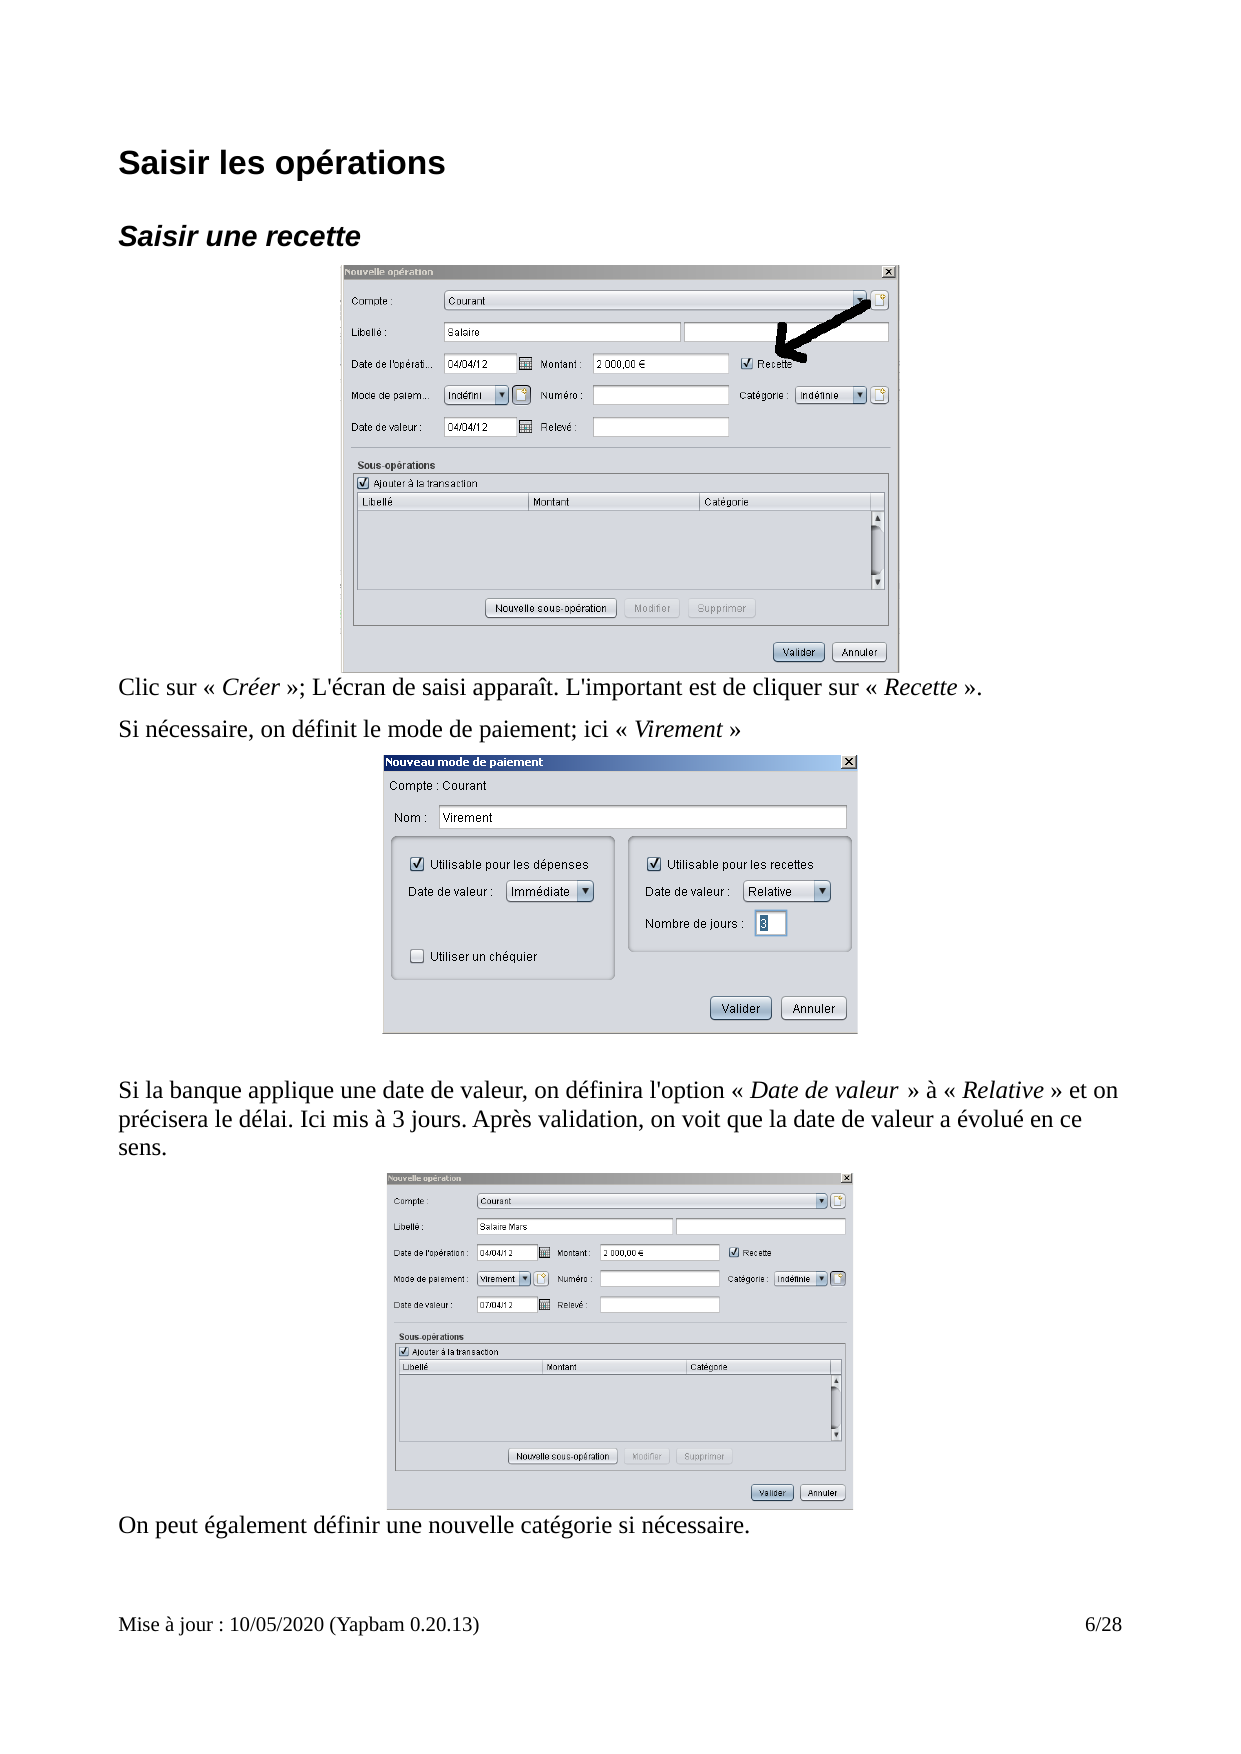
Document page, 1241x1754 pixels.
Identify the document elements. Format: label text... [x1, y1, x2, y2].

picture [340, 265, 900, 673]
text On peut également définir une nouvelle catégorie si nécessaire. [118, 1174, 1122, 1567]
subtitle Saisir une recette [118, 219, 1122, 253]
text Si la banque applique une date de valeur, on définira l'option « Date de valeur » à « Relative » et on précisera le délai. Ici mis à 3 jours. Après validation, on voit que la date de valeur a évolué en ce sens. [118, 1075, 1122, 1161]
picture [386, 1173, 854, 1510]
subtitle Saisir les opérations [118, 143, 1122, 182]
text Si nécessaire, on définit le mode de paiement; ici « Virement » [118, 714, 1122, 742]
picture [382, 755, 858, 1034]
text Clic sur « Créer »; L'écran de saisi apparaît. L'important est de cliquer sur « Recette ». [118, 265, 1122, 701]
